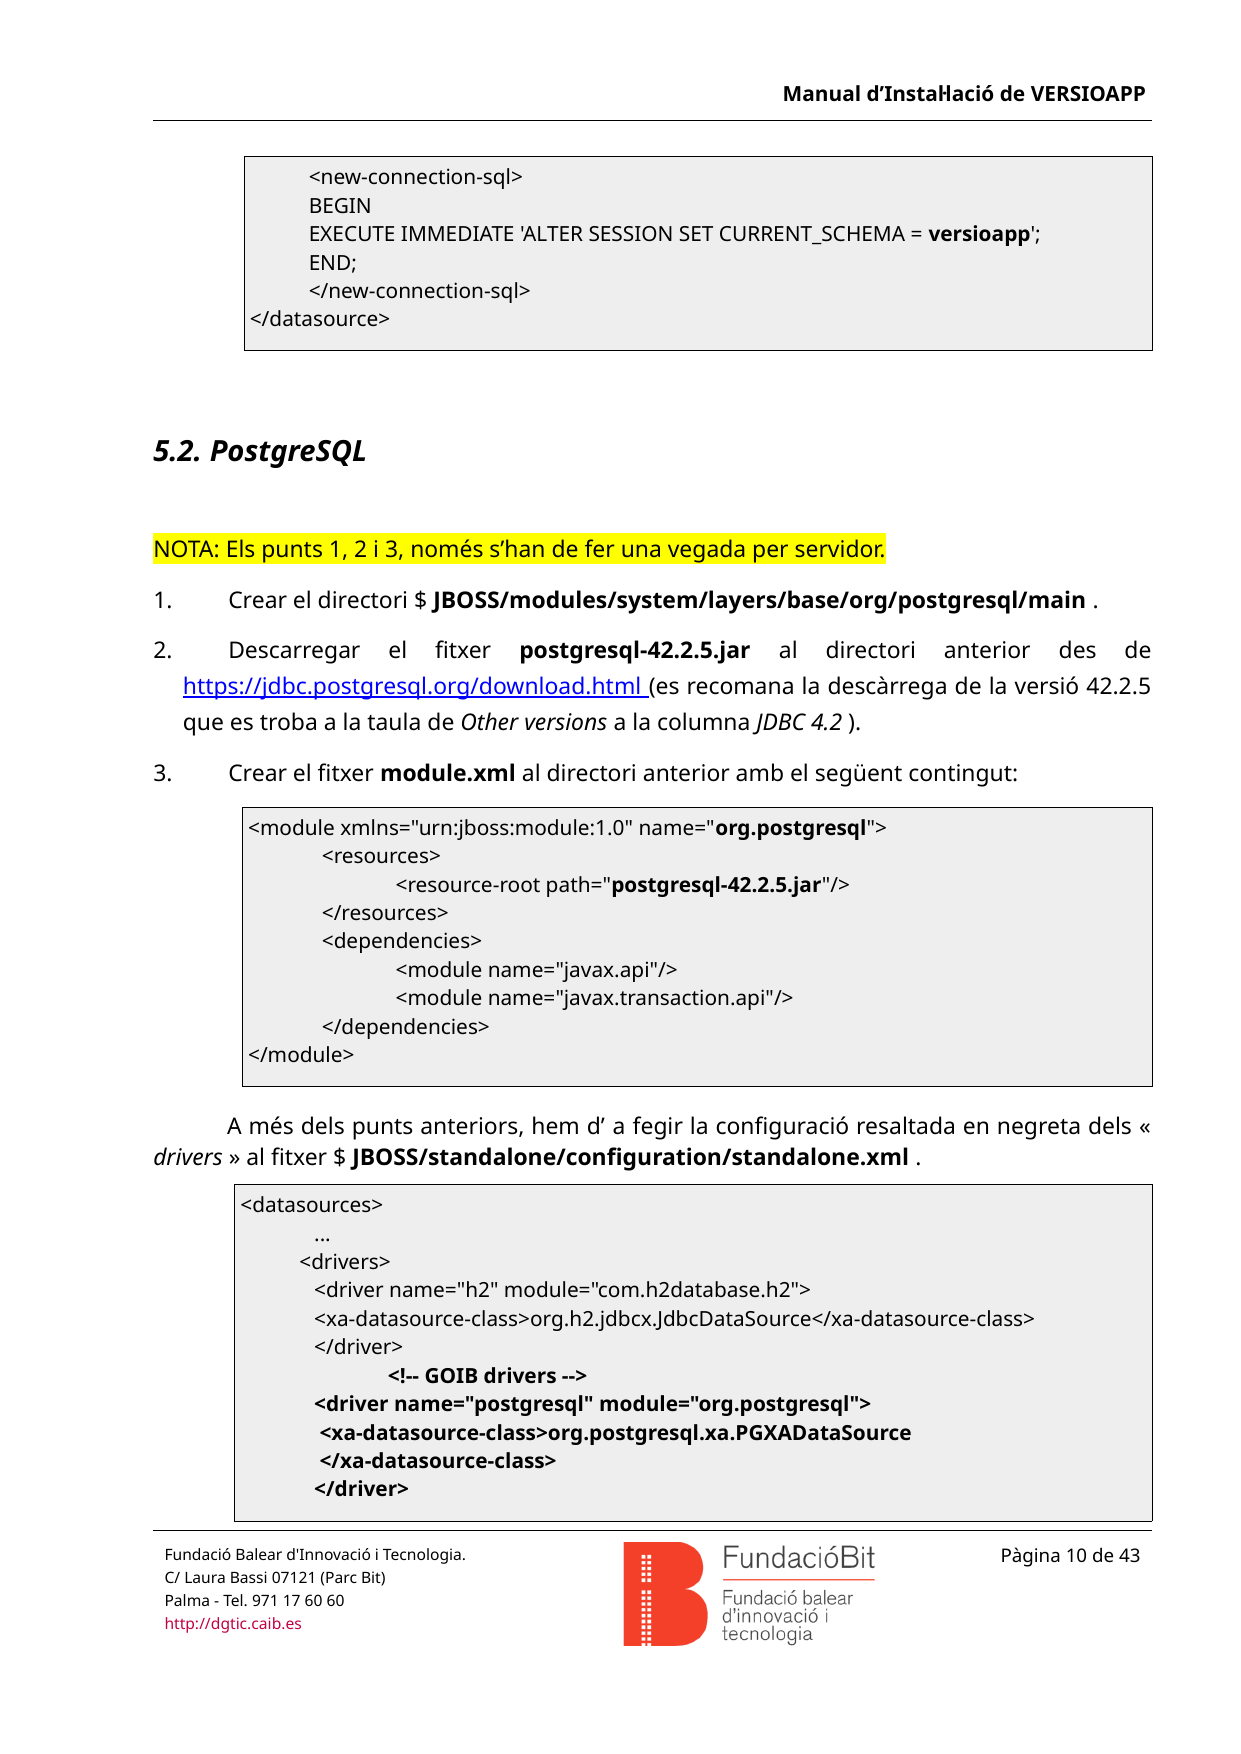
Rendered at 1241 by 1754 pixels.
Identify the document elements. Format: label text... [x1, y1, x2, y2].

text NOTA: Els punts 1, 2 i 3, només s’han de fer una vegada per servidor. [153, 533, 1152, 564]
text A més dels punts anteriors, hem d’ a fegir la configuració resaltada en negreta dels « drivers » al fitxer $ JBOSS/standalone/configuration/standalone.xml . [153, 1110, 1152, 1173]
list Crear el directori $ JBOSS/modules/system/layers/base/org/postgresql/main . [153, 584, 1152, 615]
list Descarregar el fitxer postgresql-42.2.5.jar al directori anterior des de https://jdbc.postgresql.org/download.html (es recomana la descàrrega de la versió 42.2.5 que es troba a la taula de Other versions a la columna JDBC 4.2 ). [153, 634, 1152, 737]
table_header <new-connection-sql> BEGIN EXECUTE IMMEDIATE 'ALTER SESSION SET CURRENT_SCHEMA = versioapp'; END; </new-connection-sql> </datasource> [245, 157, 1152, 350]
list Crear el fitxer module.xml al directori anterior amb el següent contingut: [153, 757, 1152, 788]
subtitle PostgreSQL [153, 430, 1152, 470]
picture [623, 1542, 875, 1646]
table_header <module xmlns="urn:jboss:module:1.0" name="org.postgresql"> <resources> <resource-root path="postgresql-42.2.5.jar"/> </resources> <dependencies> <module name="javax.api"/> <module name="javax.transaction.api"/> </dependencies> </module> [243, 808, 1152, 1086]
table_header <datasources> ... <drivers> <driver name="h2" module="com.h2database.h2"> <xa-datasource-class>org.h2.jdbcx.JdbcDataSource</xa-datasource-class> </driver> <!-- GOIB drivers --> <driver name="postgresql" module="org.postgresql"> <xa-datasource-class>org.postgresql.xa.PGXADataSource </xa-datasource-class> </driver> [235, 1185, 1152, 1521]
